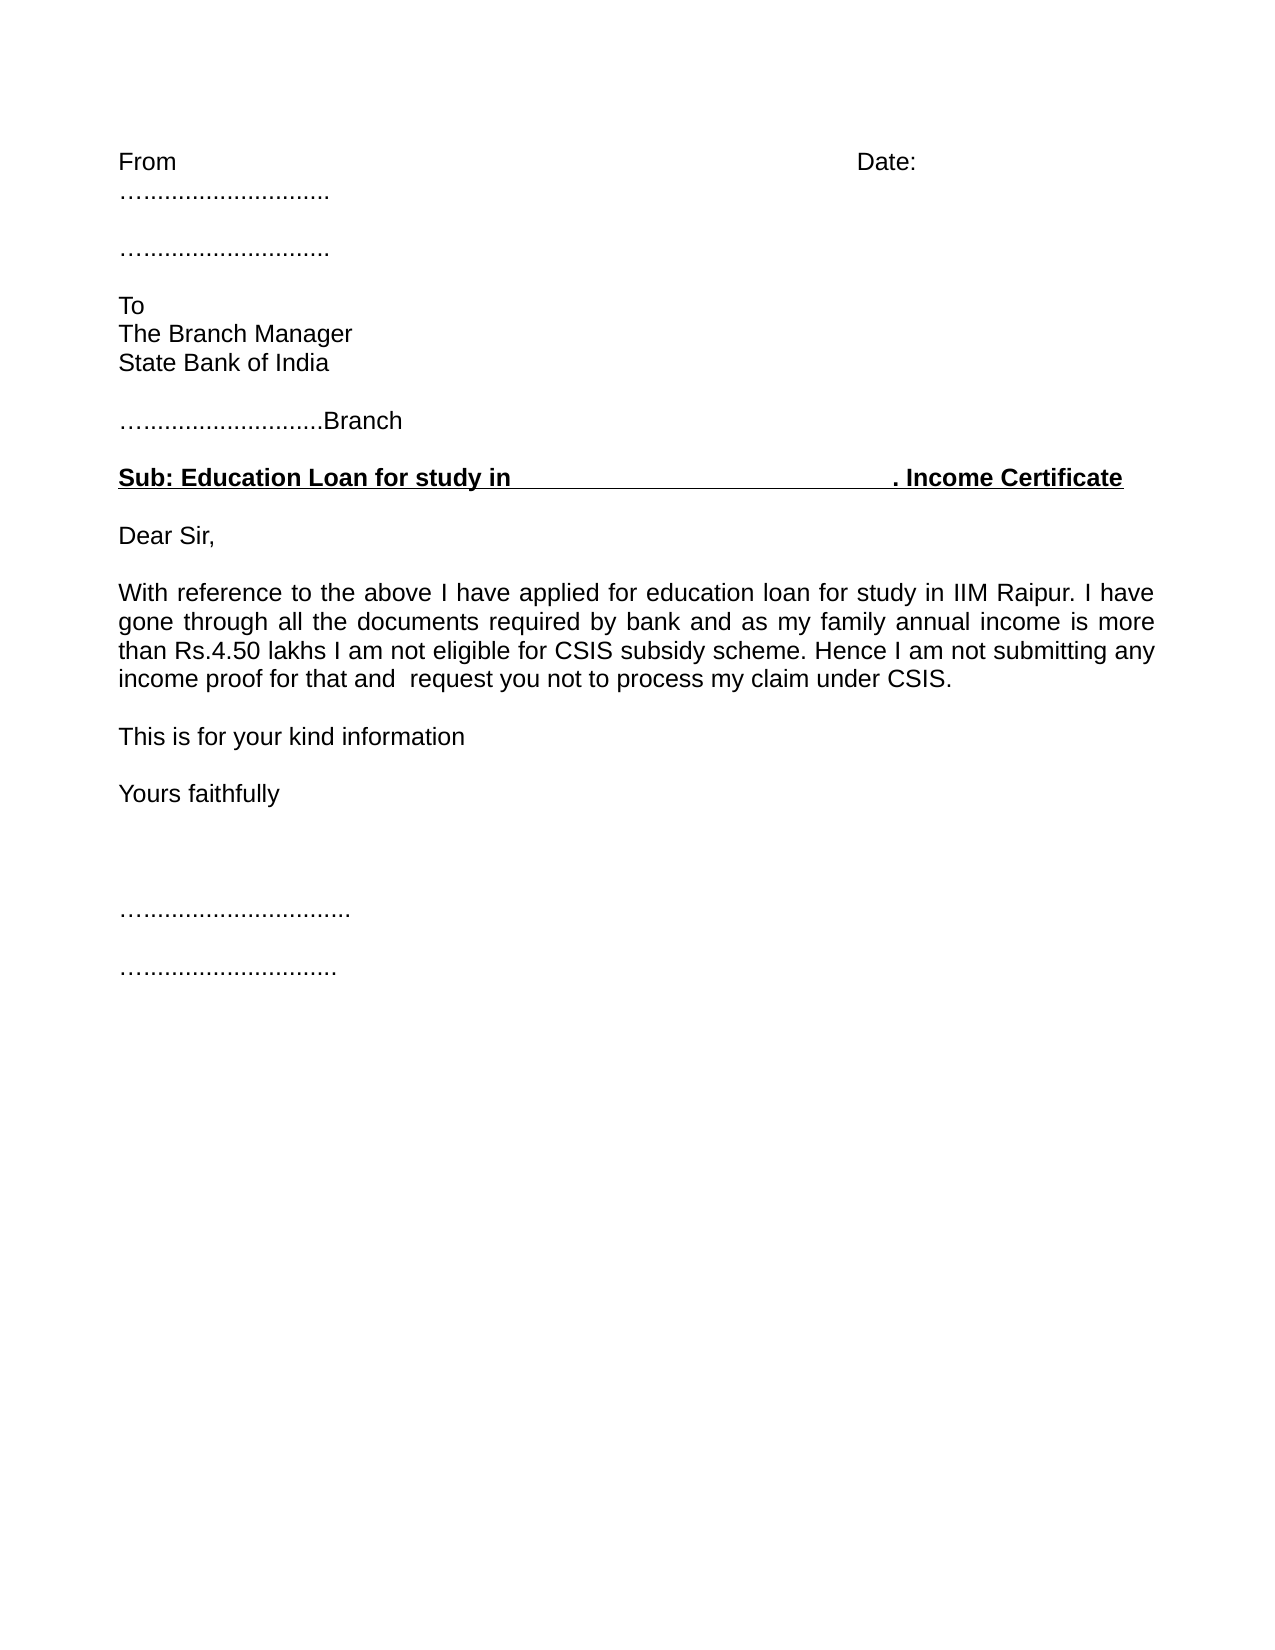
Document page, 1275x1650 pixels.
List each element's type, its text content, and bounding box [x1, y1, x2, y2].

text From Date: [118, 147, 1157, 176]
text Dear Sir, [118, 521, 1157, 549]
text …..........................Branch [118, 406, 1157, 434]
text State Bank of India [118, 348, 1157, 377]
text With reference to the above I have applied for education loan for study in IIM Raipur. I have gone through all the documents required by bank and as my family annual income is more than Rs.4.50 lakhs I am not eligible for CSIS subsidy scheme. Hence I am not submitting any income proof for that and request you not to process my claim under CSIS. [118, 578, 1157, 693]
text The Branch Manager [118, 319, 1157, 348]
text This is for your kind information [118, 722, 1157, 751]
text …............................ [118, 952, 1157, 981]
text …........................... [118, 233, 1157, 262]
text To [118, 291, 1157, 319]
text Sub: Education Loan for study in . Income Certificate [118, 463, 1157, 492]
text ….............................. [118, 894, 1157, 923]
text Yours faithfully [118, 779, 1157, 808]
text …........................... [118, 176, 1157, 204]
